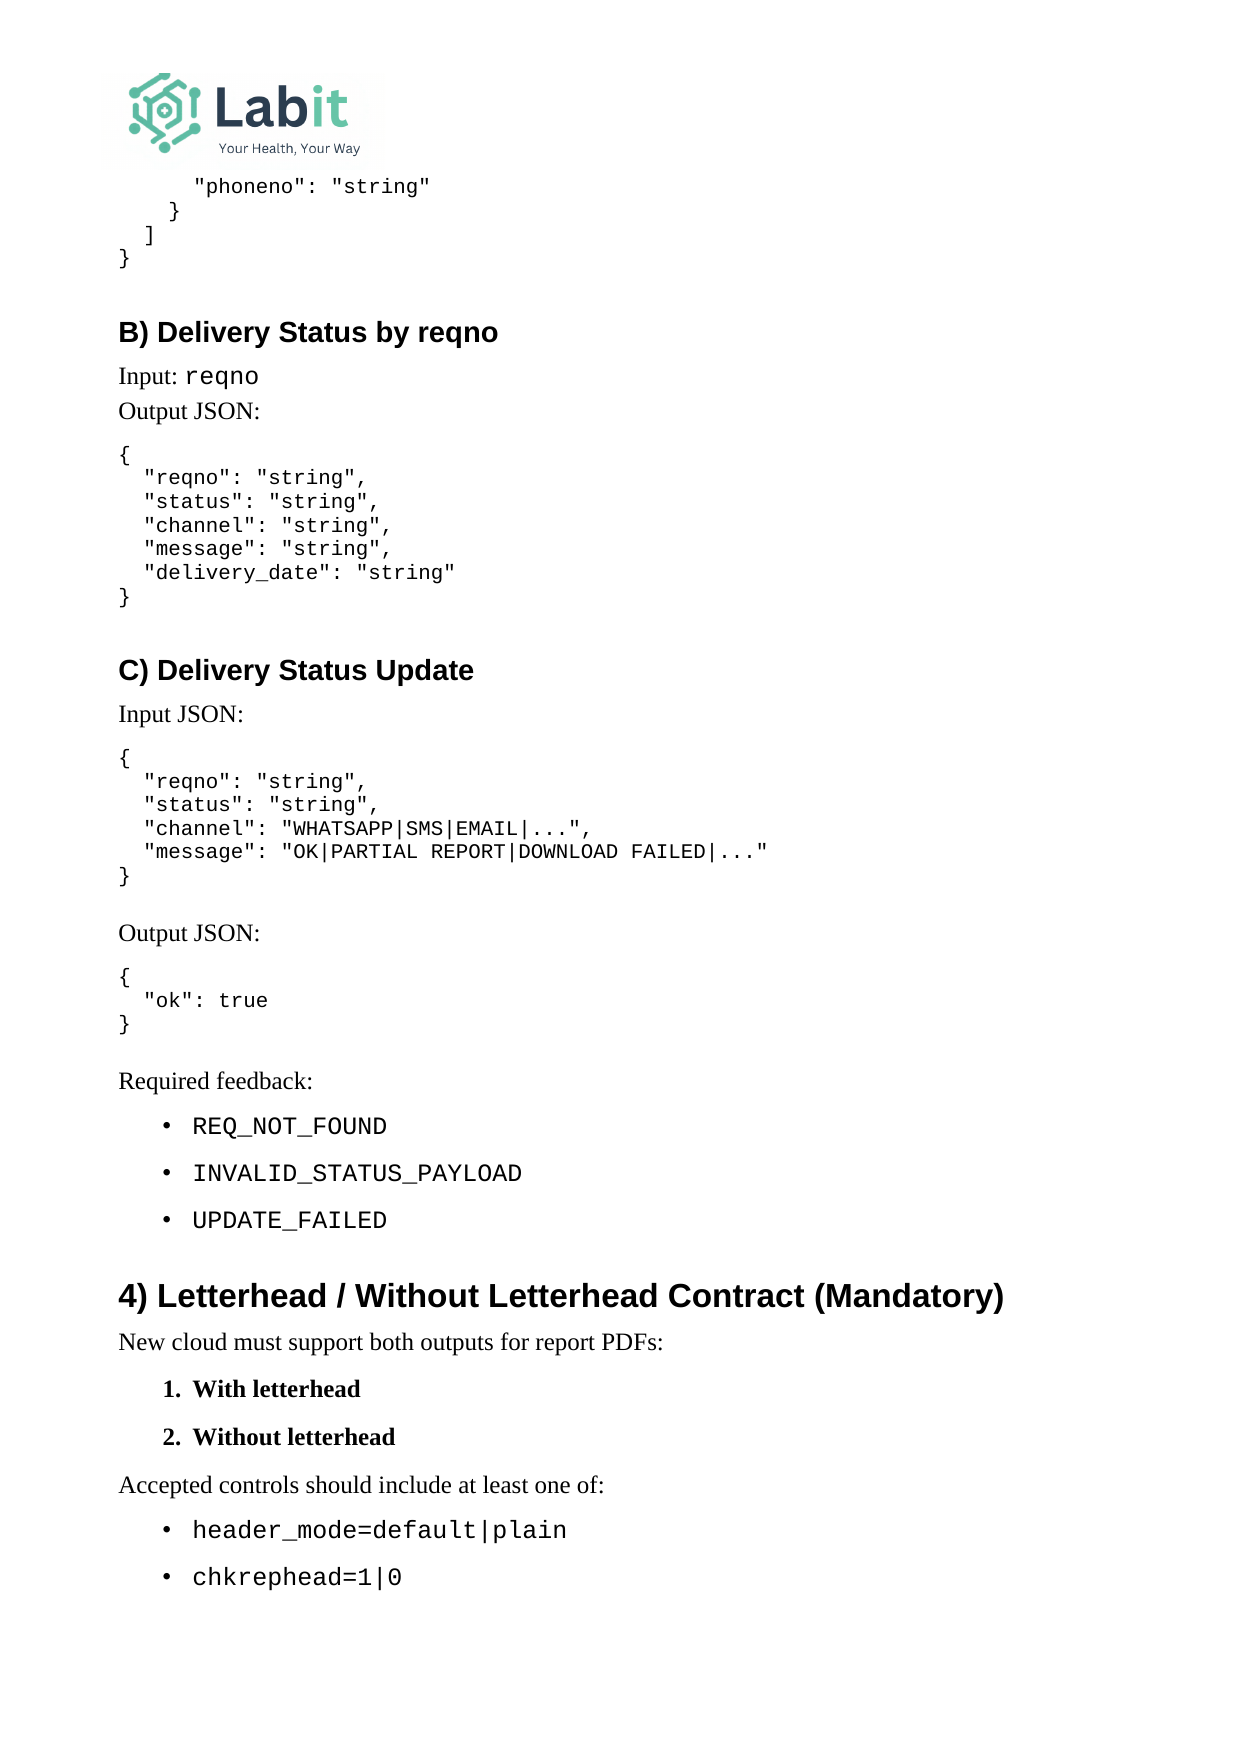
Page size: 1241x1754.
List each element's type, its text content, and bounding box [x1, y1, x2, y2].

list With letterhead [162, 1374, 1122, 1403]
list header_mode=default|plain [162, 1517, 1122, 1546]
text Output JSON: [118, 918, 1122, 947]
text Required feedback: [118, 1066, 1122, 1095]
list INVALID_STATUS_PAYLOAD [162, 1161, 1122, 1189]
list REQ_NOT_FOUND [162, 1114, 1122, 1142]
text { "ok": true } [118, 966, 1122, 1037]
text "phoneno": "string" } ] } [118, 176, 1122, 271]
list UPDATE_FAILED [162, 1208, 1122, 1236]
text { "reqno": "string", "status": "string", "channel": "string", "message": "string", "delivery_date": "string" } [118, 444, 1122, 609]
subtitle C) Delivery Status Update [118, 653, 1122, 687]
picture [100, 73, 386, 170]
text New cloud must support both outputs for report PDFs: [118, 1327, 1122, 1356]
subtitle B) Delivery Status by reqno [118, 315, 1122, 348]
text { "reqno": "string", "status": "string", "channel": "WHATSAPP|SMS|EMAIL|...", "message": "OK|PARTIAL REPORT|DOWNLOAD FAILED|..." } [118, 747, 1122, 889]
subtitle 4) Letterhead / Without Letterhead Contract (Mandatory) [118, 1276, 1122, 1314]
list Without letterhead [162, 1422, 1122, 1451]
text Input JSON: [118, 699, 1122, 728]
text Accepted controls should include at least one of: [118, 1470, 1122, 1498]
list chkrephead=1|0 [162, 1564, 1122, 1593]
text Input: reqno Output JSON: [118, 361, 1122, 425]
